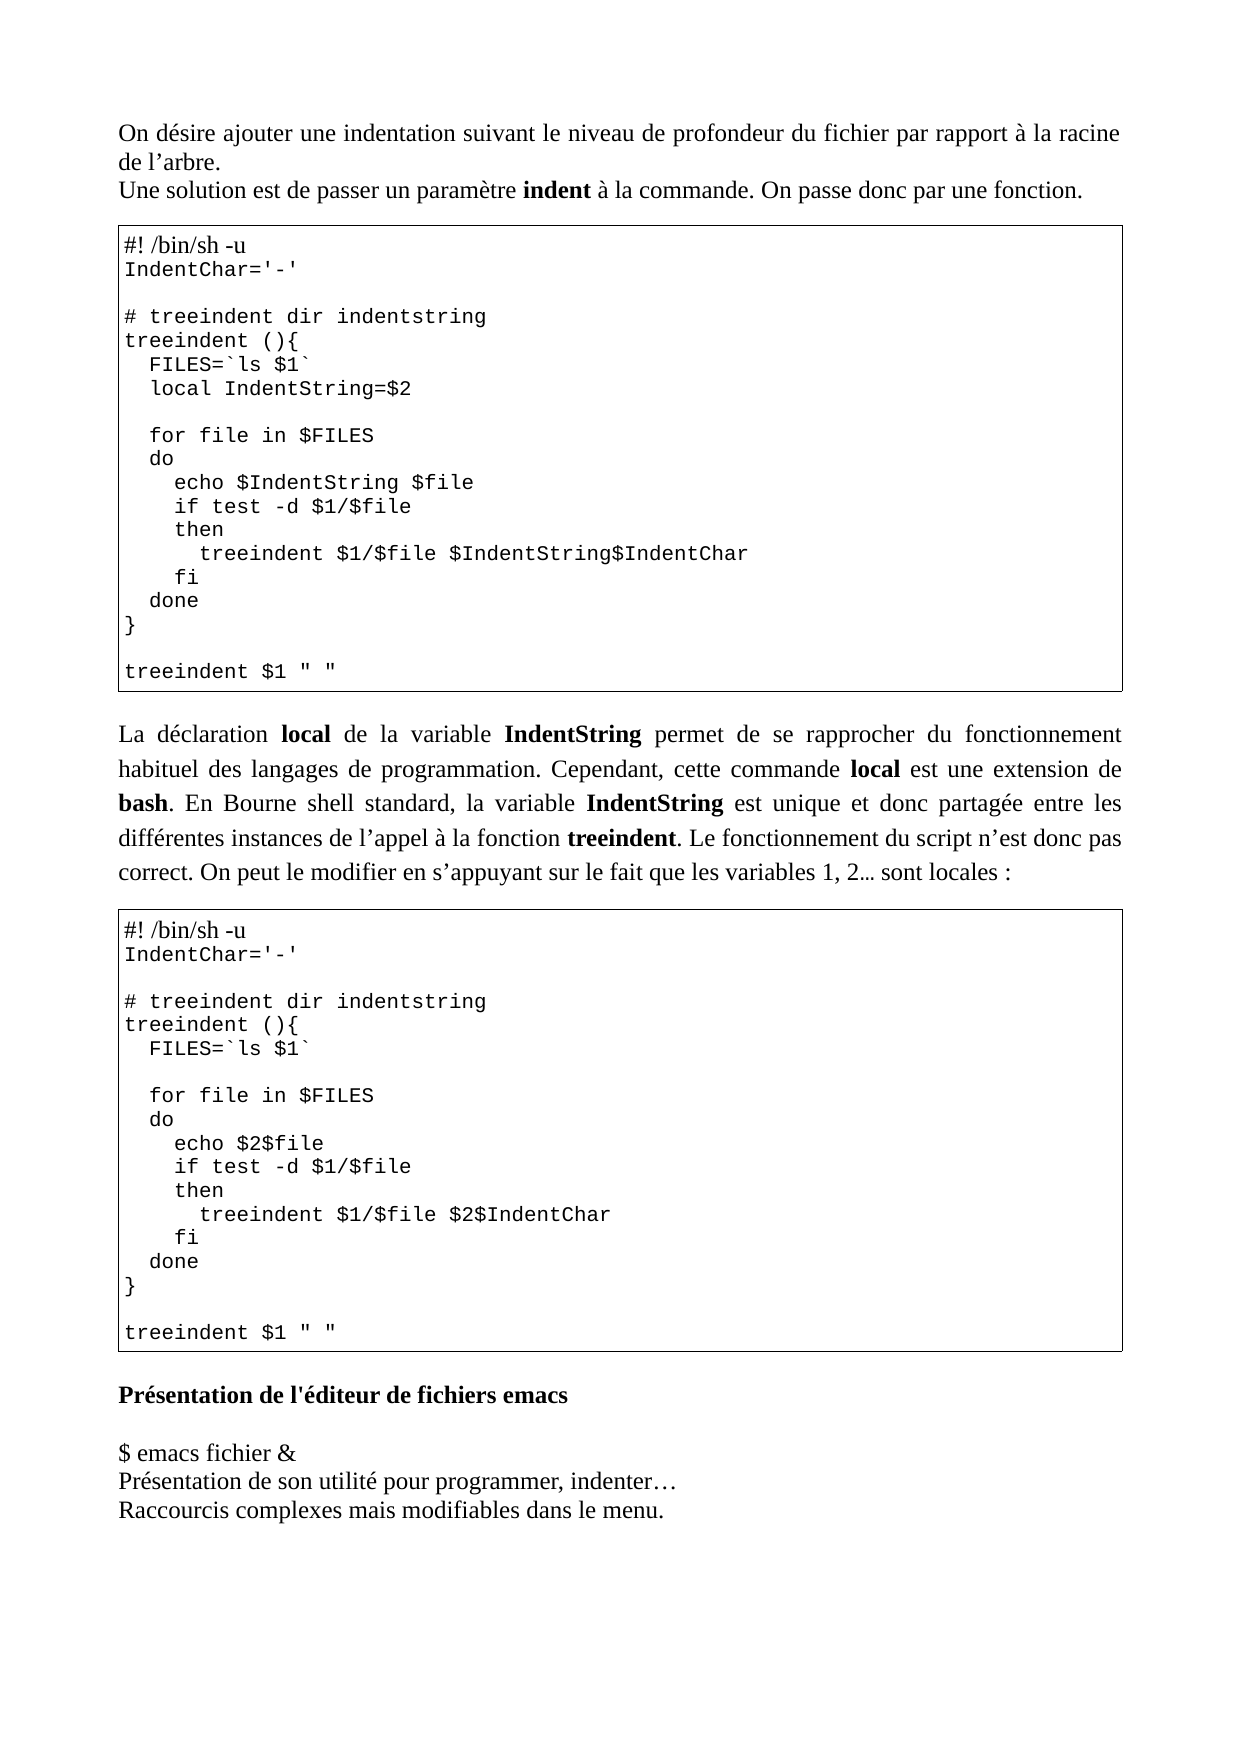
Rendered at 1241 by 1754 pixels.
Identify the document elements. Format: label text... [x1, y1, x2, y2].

text Présentation de l'éditeur de fichiers emacs [118, 1380, 1122, 1409]
text Présentation de son utilité pour programmer, indenter… [118, 1466, 1122, 1495]
text $ emacs fichier & [118, 1438, 1122, 1466]
text On désire ajouter une indentation suivant le niveau de profondeur du fichier par rapport à la racine de l’arbre. [118, 118, 1122, 176]
table_header #! /bin/sh -u IndentChar='-' # treeindent dir indentstring treeindent (){ FILES=`ls $1` for file in $FILES do echo $2$file if test -d $1/$file then treeindent $1/$file $2$IndentChar fi done } treeindent $1 " " [119, 910, 1122, 1351]
text Raccourcis complexes mais modifiables dans le menu. [118, 1495, 1122, 1524]
text La déclaration local de la variable IndentString permet de se rapprocher du fonctionnement habituel des langages de programmation. Cependant, cette commande local est une extension de bash. En Bourne shell standard, la variable IndentString est unique et donc partagée entre les différentes instances de l’appel à la fonction treeindent. Le fonctionnement du script n’est donc pas correct. On peut le modifier en s’appuyant sur le fait que les variables 1, 2… sont locales : [118, 719, 1122, 888]
table_header #! /bin/sh -u IndentChar='-' # treeindent dir indentstring treeindent (){ FILES=`ls $1` local IndentString=$2 for file in $FILES do echo $IndentString $file if test -d $1/$file then treeindent $1/$file $IndentString$IndentChar fi done } treeindent $1 " " [119, 226, 1122, 691]
text Une solution est de passer un paramètre indent à la commande. On passe donc par une fonction. [118, 176, 1122, 204]
